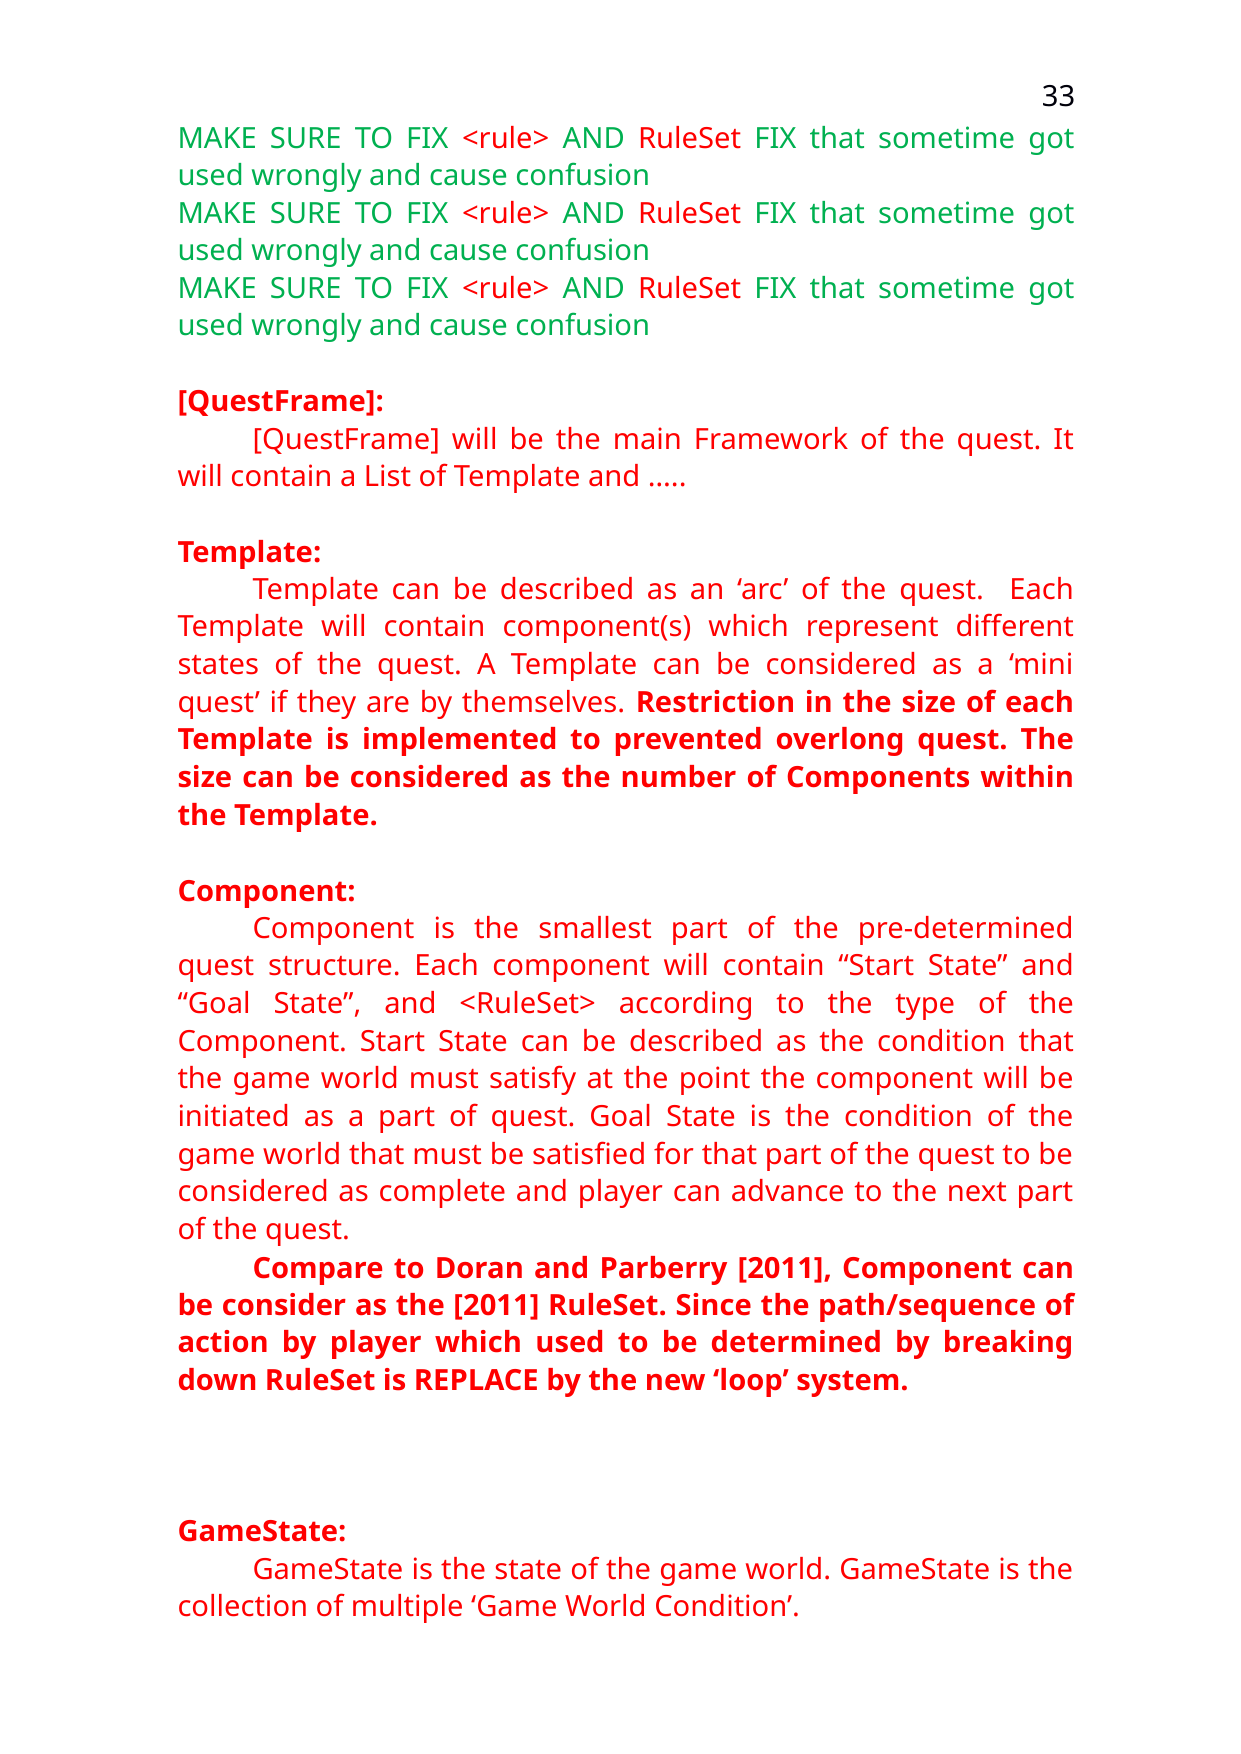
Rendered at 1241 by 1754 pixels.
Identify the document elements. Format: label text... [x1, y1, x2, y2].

text Component: [177, 871, 1075, 909]
text MAKE SURE TO FIX <rule> AND RuleSet FIX that sometime got used wrongly and cause confusion [177, 269, 1075, 344]
text MAKE SURE TO FIX <rule> AND RuleSet FIX that sometime got used wrongly and cause confusion [177, 193, 1075, 269]
text [QuestFrame]: [177, 382, 1075, 419]
text [QuestFrame] will be the main Framework of the quest. It will contain a List of Template and ….. [177, 419, 1075, 494]
text Compare to Doran and Parberry [2011], Component can be consider as the [2011] RuleSet. Since the path/sequence of action by player which used to be determined by breaking down RuleSet is REPLACE by the new ‘loop’ system. [177, 1248, 1075, 1399]
text GameState: [177, 1512, 1075, 1549]
text Component is the smallest part of the pre-determined quest structure. Each component will contain “Start State” and “Goal State”, and <RuleSet> according to the type of the Component. Start State can be described as the condition that the game world must satisfy at the point the component will be initiated as a part of quest. Goal State is the condition of the game world that must be satisfied for that part of the quest to be considered as complete and player can advance to the next part of the quest. [177, 909, 1075, 1248]
text Template can be described as an ‘arc’ of the quest. Each Template will contain component(s) which represent different states of the quest. A Template can be considered as a ‘mini quest’ if they are by themselves. Restriction in the size of each Template is implemented to prevented overlong quest. The size can be considered as the number of Components within the Template. [177, 570, 1075, 834]
text GameState is the state of the game world. GameState is the collection of multiple ‘Game World Condition’. [177, 1549, 1075, 1624]
text MAKE SURE TO FIX <rule> AND RuleSet FIX that sometime got used wrongly and cause confusion [177, 118, 1075, 193]
text Template: [177, 532, 1075, 570]
